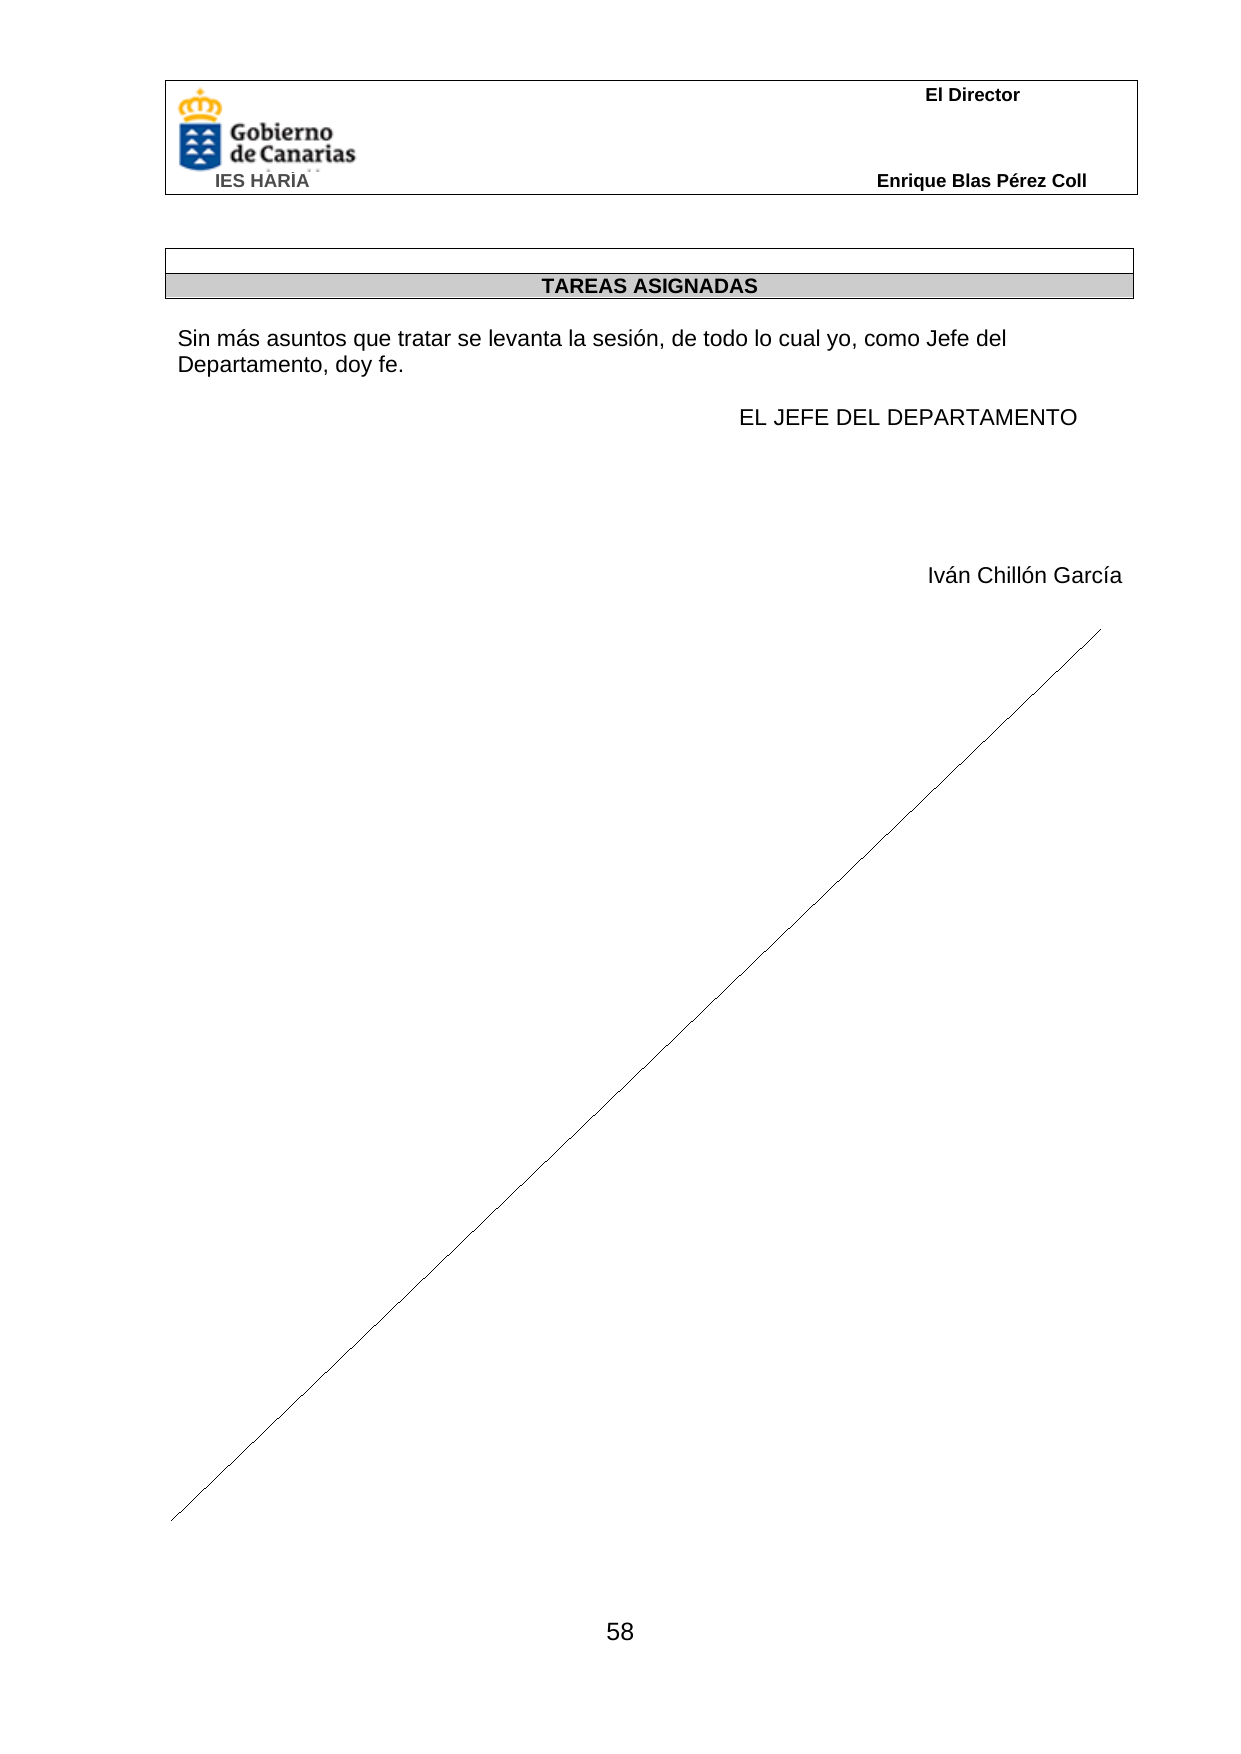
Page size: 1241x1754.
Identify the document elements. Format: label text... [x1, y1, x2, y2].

text Iván Chillón García [177, 562, 1122, 588]
text Sin más asuntos que tratar se levanta la sesión, de todo lo cual yo, como Jefe del Departamento, doy fe. [177, 325, 1122, 378]
table_cell TAREAS ASIGNADAS [166, 274, 1133, 297]
picture [173, 85, 359, 172]
text EL JEFE DEL DEPARTAMENTO [177, 404, 1122, 430]
